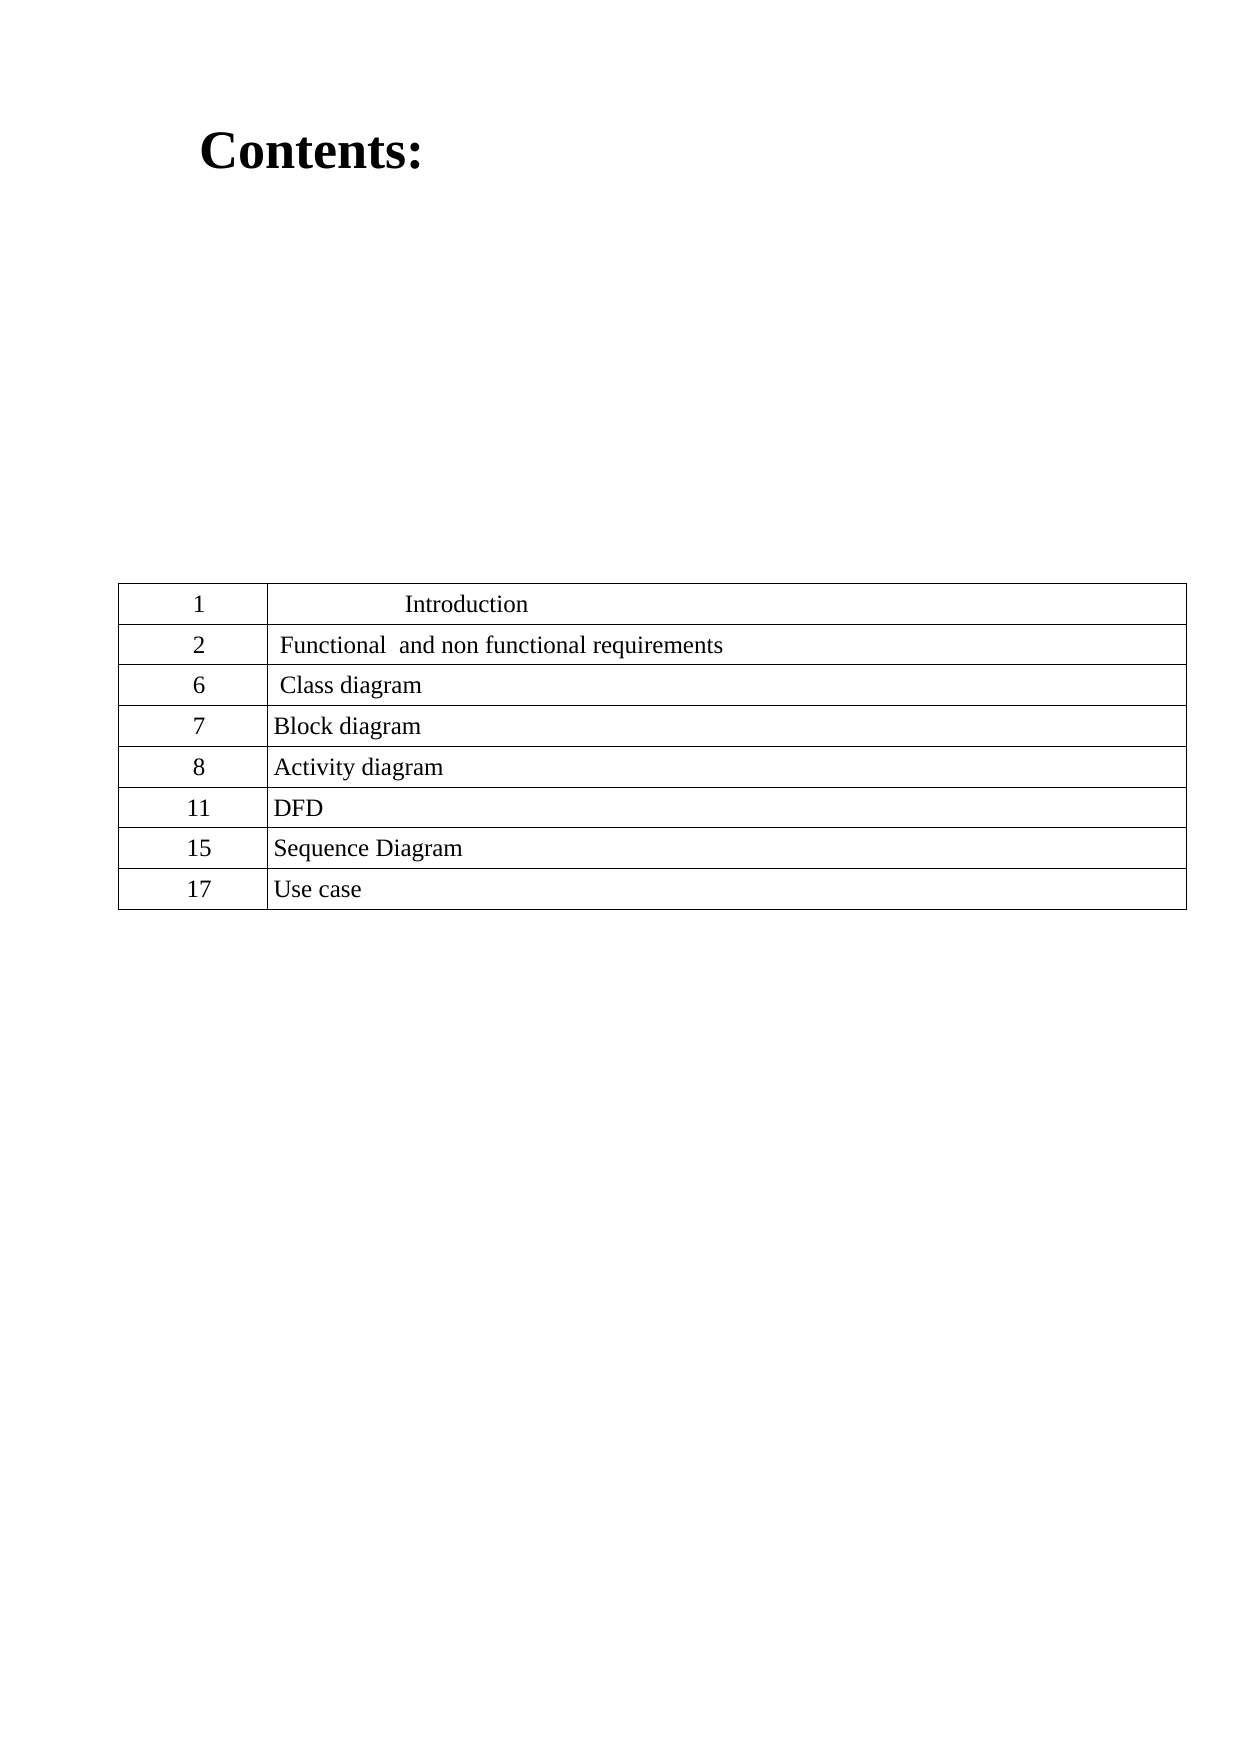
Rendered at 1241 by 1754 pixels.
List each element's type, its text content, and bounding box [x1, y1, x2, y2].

table_cell Use case [268, 869, 1186, 909]
table_cell 7 [119, 706, 267, 746]
table_cell 2 [119, 625, 267, 664]
text Contents: [118, 118, 1122, 180]
table_cell Functional and non functional requirements [268, 625, 1186, 664]
table_cell 17 [119, 869, 267, 909]
table_cell Class diagram [268, 665, 1186, 705]
table_cell 15 [119, 828, 267, 868]
table_cell Activity diagram [268, 747, 1186, 787]
table_cell Sequence Diagram [268, 828, 1186, 868]
table_cell 6 [119, 665, 267, 705]
table_cell Block diagram [268, 706, 1186, 746]
table_cell 8 [119, 747, 267, 787]
table_header 1 [119, 584, 267, 624]
table_header Introduction [268, 584, 1186, 624]
table_cell 11 [119, 788, 267, 827]
table_cell DFD [268, 788, 1186, 827]
